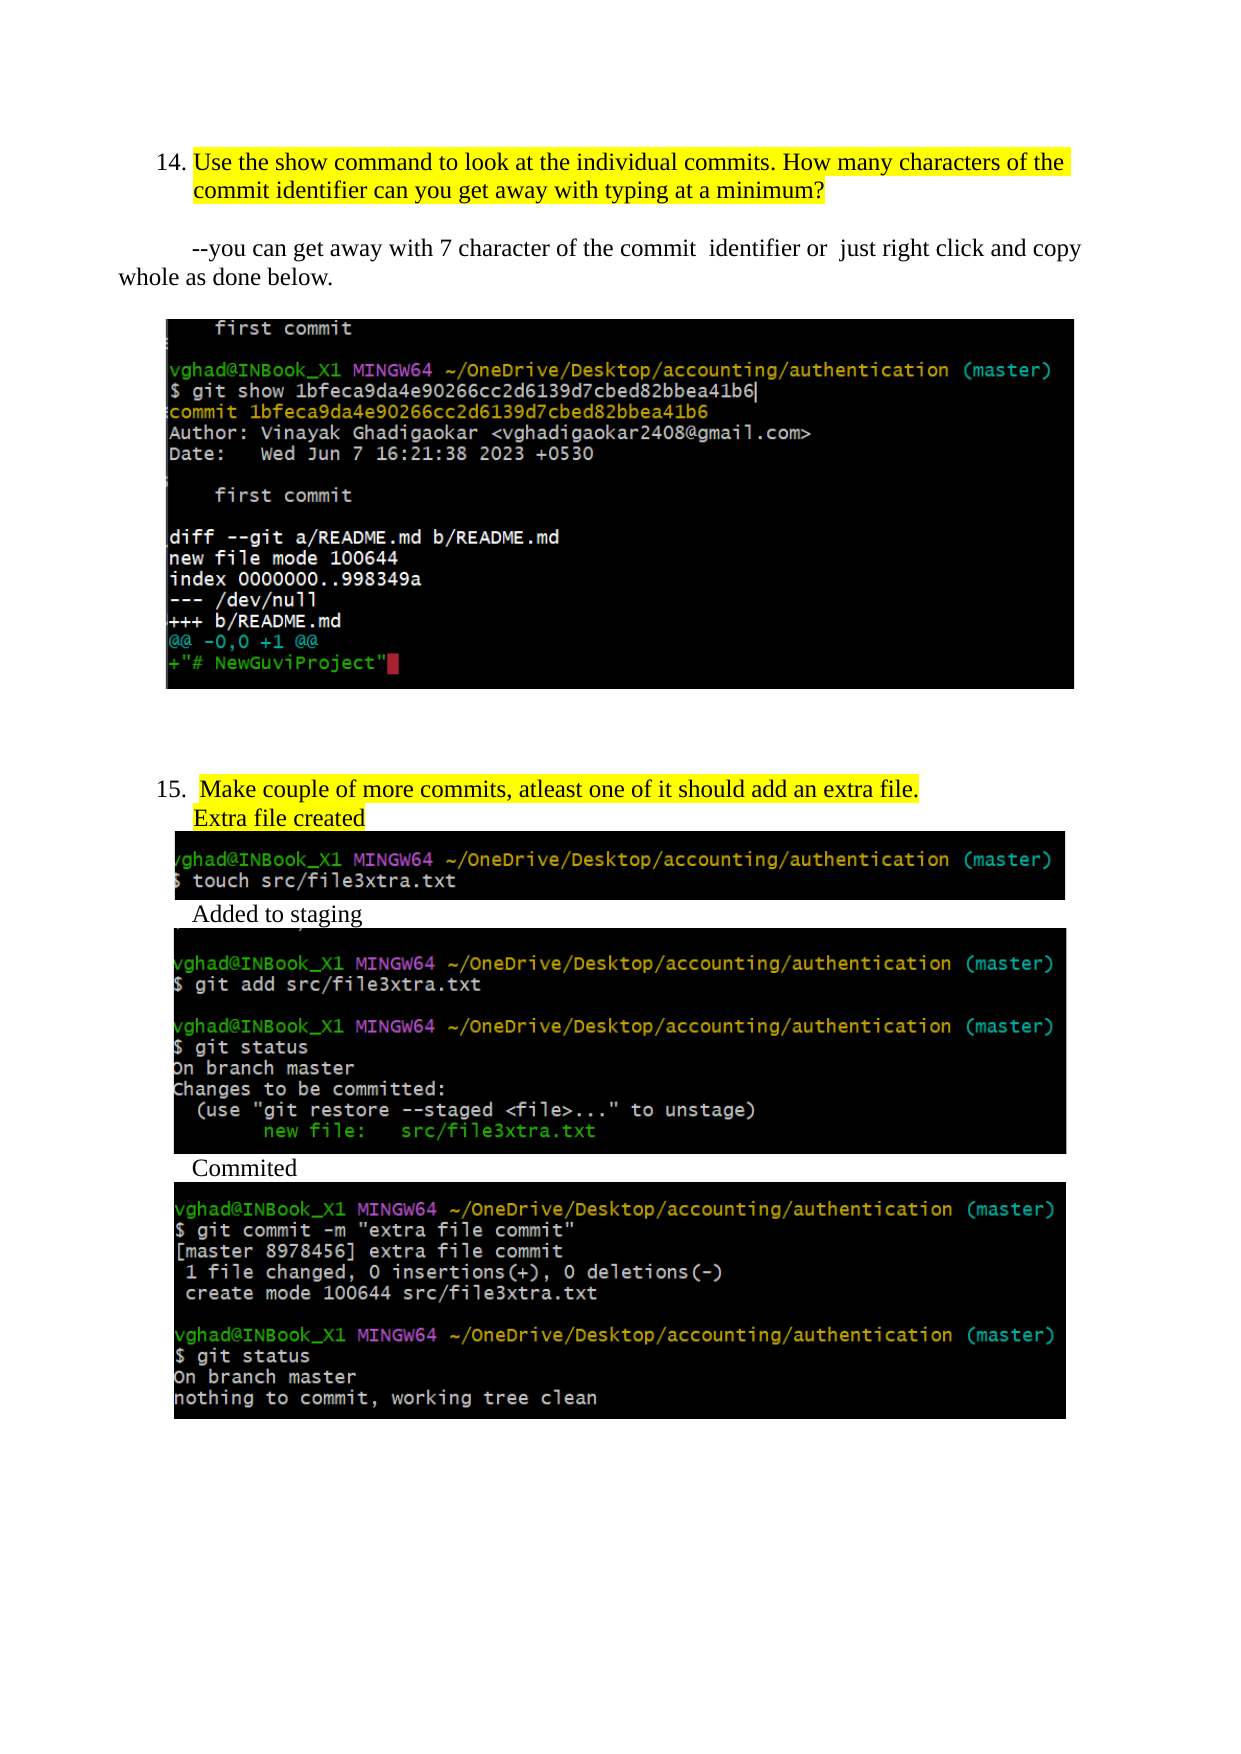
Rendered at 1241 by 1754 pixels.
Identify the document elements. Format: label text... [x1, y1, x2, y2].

picture [174, 831, 1066, 900]
list Use the show command to look at the individual commits. How many characters of the commit identifier can you get away with typing at a minimum? [156, 147, 1122, 204]
picture [165, 319, 1075, 689]
list Make couple of more commits, atleast one of it should add an extra file. [156, 774, 1122, 803]
picture [174, 1182, 1066, 1419]
picture [173, 928, 1067, 1154]
text --you can get away with 7 character of the commit identifier or just right click and copy whole as done below. [118, 233, 1122, 291]
list Extra file created [156, 803, 1122, 832]
text Added to staging [118, 832, 1122, 928]
text Commited [118, 928, 1122, 1182]
